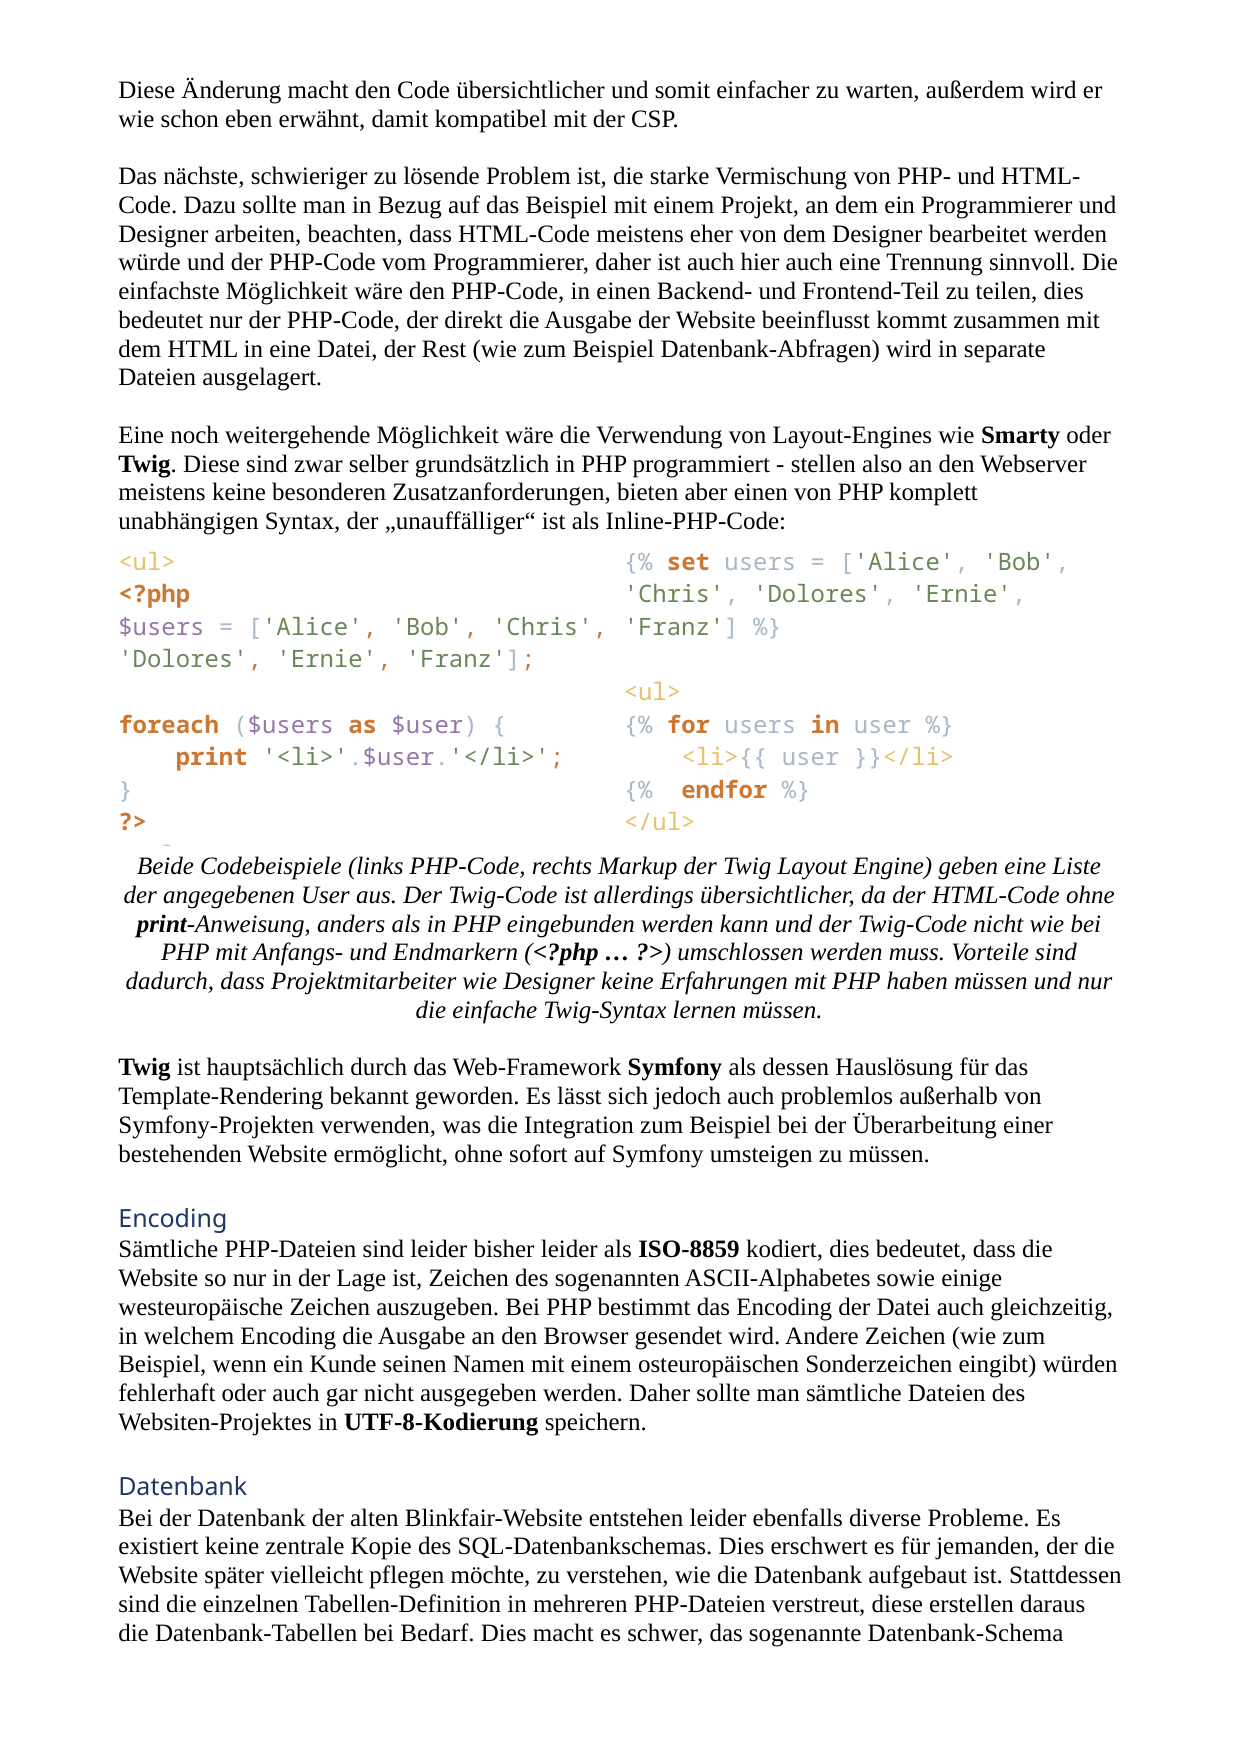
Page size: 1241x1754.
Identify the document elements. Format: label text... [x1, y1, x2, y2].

text Sämtliche PHP-Dateien sind leider bisher leider als ISO-8859 kodiert, dies bedeutet, dass die Website so nur in der Lage ist, Zeichen des sogenannten ASCII-Alphabetes sowie einige westeuropäische Zeichen auszugeben. Bei PHP bestimmt das Encoding der Datei auch gleichzeitig, in welchem Encoding die Ausgabe an den Browser gesendet wird. Andere Zeichen (wie zum Beispiel, wenn ein Kunde seinen Namen mit einem osteuropäischen Sonderzeichen eingibt) würden fehlerhaft oder auch gar nicht ausgegeben werden. Daher sollte man sämtliche Dateien des Websiten-Projektes in UTF-8-Kodierung speichern. [118, 1234, 1122, 1436]
text {% set users = ['Alice', 'Bob', 'Chris', 'Dolores', 'Ernie', 'Franz'] %} <ul> {% for users in user %} <li>{{ user }}</li> {% endfor %} </ul> [623, 544, 1125, 838]
text <ul> <?php $users = ['Alice', 'Bob', 'Chris', 'Dolores', 'Ernie', 'Franz']; foreach ($users as $user) { print '<li>'.$user.'</li>'; } ?> </ul> [118, 544, 623, 846]
text Beide Codebeispiele (links PHP-Code, rechts Markup der Twig Layout Engine) geben eine Liste der angegebenen User aus. Der Twig-Code ist allerdings übersichtlicher, da der HTML-Code ohne print-Anweisung, anders als in PHP eingebunden werden kann und der Twig-Code nicht wie bei PHP mit Anfangs- und Endmarkern (<?php … ?>) umschlossen werden muss. Vorteile sind dadurch, dass Projektmitarbeiter wie Designer keine Erfahrungen mit PHP haben müssen und nur die einfache Twig-Syntax lernen müssen. [118, 851, 1122, 1024]
subtitle Encoding [118, 1200, 1122, 1234]
subtitle Datenbank [118, 1469, 1122, 1503]
text Twig ist hauptsächlich durch das Web-Framework Symfony als dessen Hauslösung für das Template-Rendering bekannt geworden. Es lässt sich jedoch auch problemlos außerhalb von Symfony-Projekten verwenden, was die Integration zum Beispiel bei der Überarbeitung einer bestehenden Website ermöglicht, ohne sofort auf Symfony umsteigen zu müssen. [118, 1052, 1122, 1167]
text Bei der Datenbank der alten Blinkfair-Website entstehen leider ebenfalls diverse Probleme. Es existiert keine zentrale Kopie des SQL-Datenbankschemas. Dies erschwert es für jemanden, der die Website später vielleicht pflegen möchte, zu verstehen, wie die Datenbank aufgebaut ist. Stattdessen sind die einzelnen Tabellen-Definition in mehreren PHP-Dateien verstreut, diese erstellen daraus die Datenbank-Tabellen bei Bedarf. Dies macht es schwer, das sogenannte Datenbank-Schema [118, 1503, 1122, 1646]
text Diese Änderung macht den Code übersichtlicher und somit einfacher zu warten, außerdem wird er wie schon eben erwähnt, damit kompatibel mit der CSP. [118, 75, 1122, 132]
text Das nächste, schwieriger zu lösende Problem ist, die starke Vermischung von PHP- und HTML-Code. Dazu sollte man in Bezug auf das Beispiel mit einem Projekt, an dem ein Programmierer und Designer arbeiten, beachten, dass HTML-Code meistens eher von dem Designer bearbeitet werden würde und der PHP-Code vom Programmierer, daher ist auch hier auch eine Trennung sinnvoll. Die einfachste Möglichkeit wäre den PHP-Code, in einen Backend- und Frontend-Teil zu teilen, dies bedeutet nur der PHP-Code, der direkt die Ausgabe der Website beeinflusst kommt zusammen mit dem HTML in eine Datei, der Rest (wie zum Beispiel Datenbank-Abfragen) wird in separate Dateien ausgelagert. [118, 161, 1122, 391]
text Eine noch weitergehende Möglichkeit wäre die Verwendung von Layout-Engines wie Smarty oder Twig. Diese sind zwar selber grundsätzlich in PHP programmiert - stellen also an den Webserver meistens keine besonderen Zusatzanforderungen, bieten aber einen von PHP komplett unabhängigen Syntax, der „unauffälliger“ ist als Inline-PHP-Code: [118, 420, 1122, 535]
